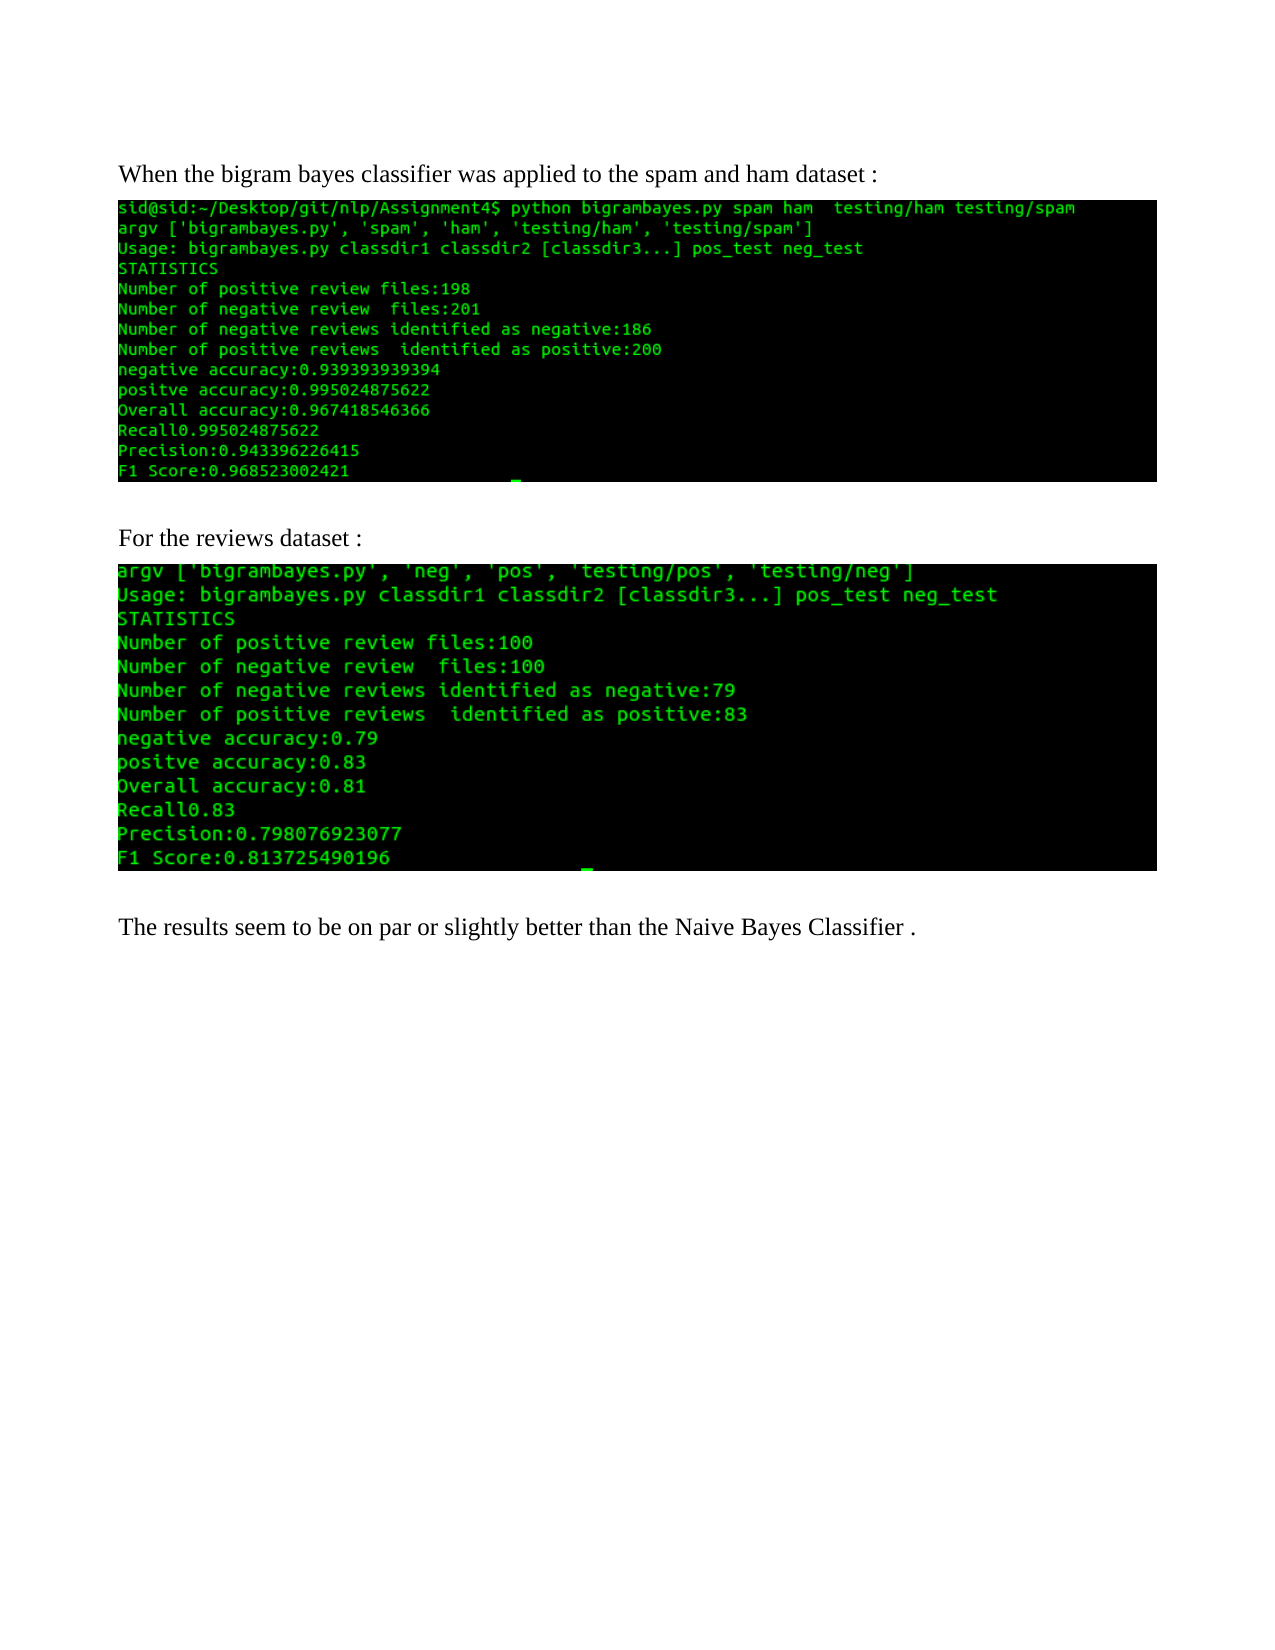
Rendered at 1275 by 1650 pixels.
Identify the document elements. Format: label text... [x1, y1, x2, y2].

text The results seem to be on par or slightly better than the Naive Bayes Classifier . [118, 912, 1157, 941]
picture [118, 200, 1157, 482]
text When the bigram bayes classifier was applied to the spam and ham dataset : [118, 159, 1157, 188]
picture [118, 564, 1157, 871]
text For the reviews dataset : [118, 523, 1157, 552]
